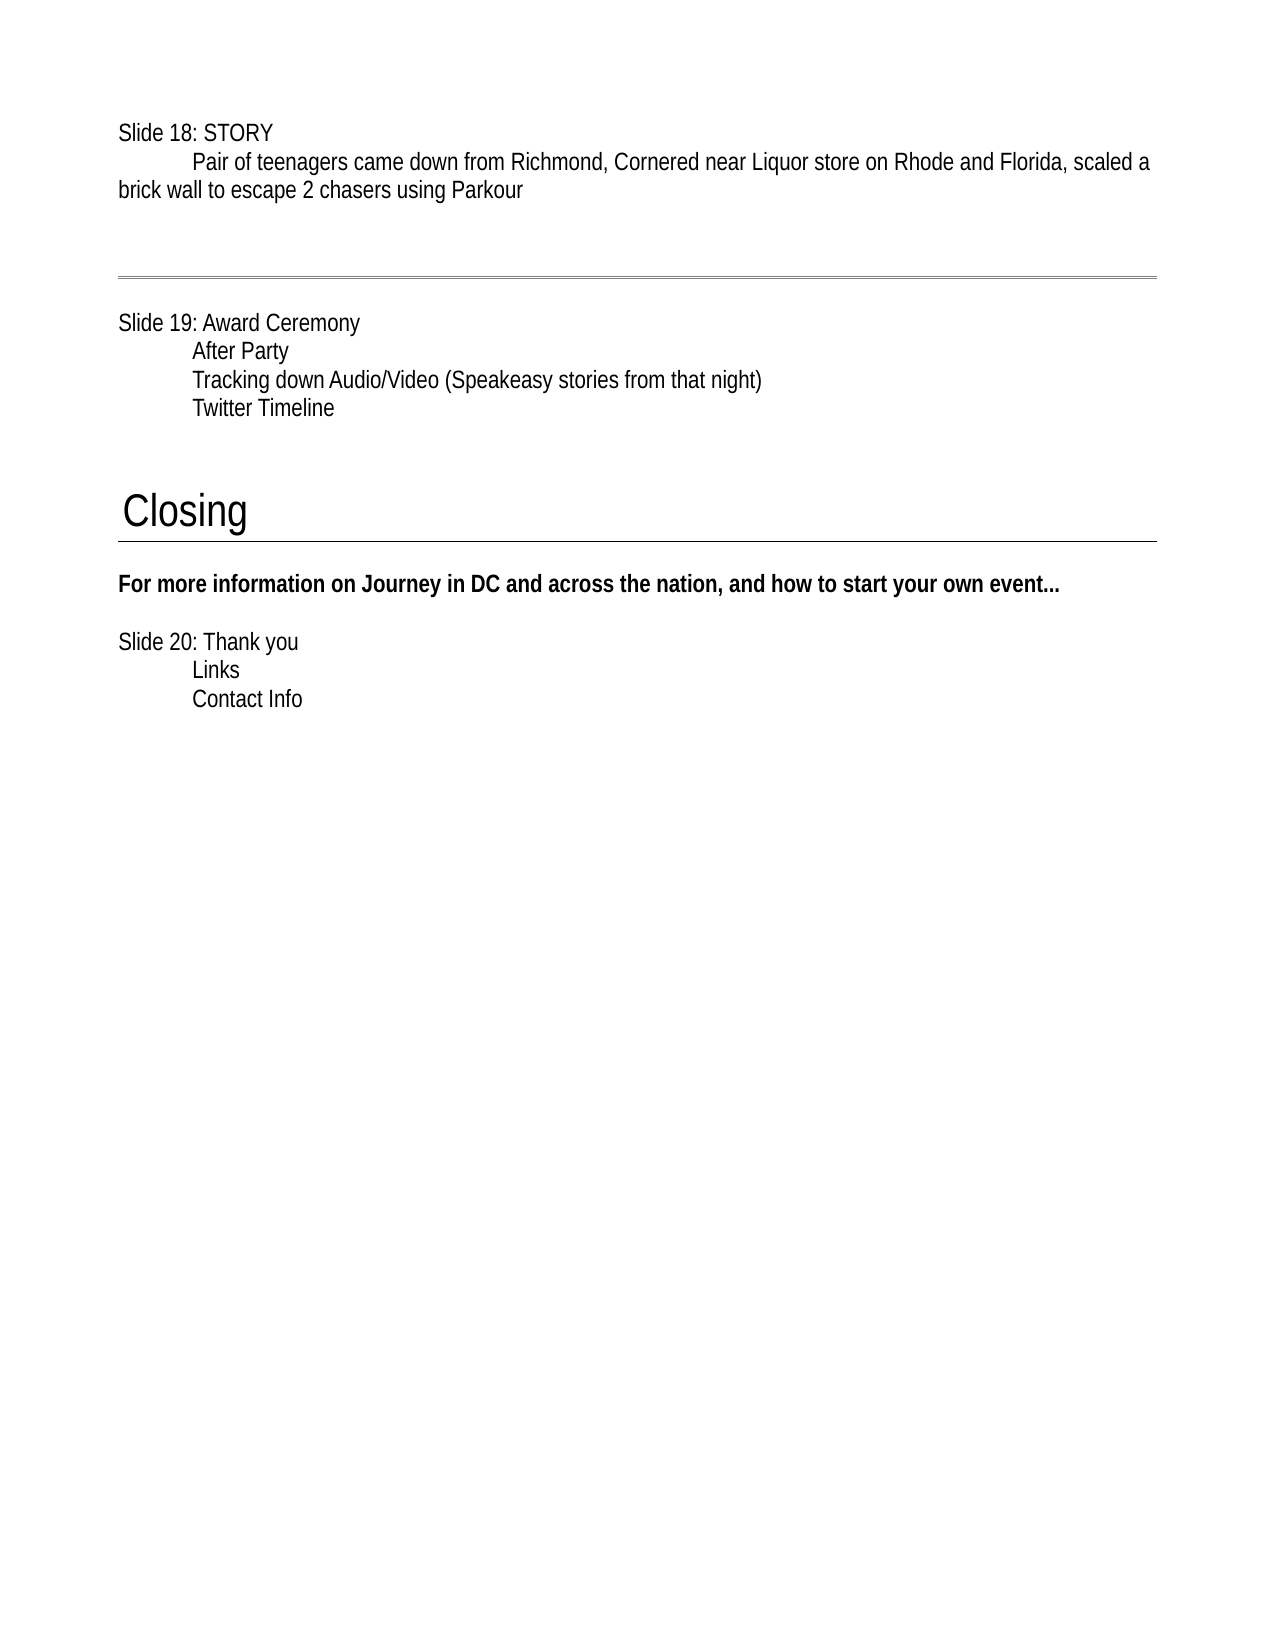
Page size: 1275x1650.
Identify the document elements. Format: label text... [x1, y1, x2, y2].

text Tracking down Audio/Video (Speakeasy stories from that night) [118, 365, 1157, 393]
text Contact Info [118, 684, 1157, 713]
text Slide 20: Thank you [118, 627, 1157, 655]
text For more information on Journey in DC and across the nation, and how to start your own event... [118, 569, 1157, 598]
text Slide 19: Award Ceremony [118, 307, 1157, 336]
text Closing [118, 479, 1157, 541]
text Twitter Timeline [118, 393, 1157, 422]
text After Party [118, 336, 1157, 365]
text Pair of teenagers came down from Richmond, Cornered near Liquor store on Rhode and Florida, scaled a brick wall to escape 2 chasers using Parkour [118, 147, 1157, 204]
text Links [118, 655, 1157, 684]
text Slide 18: STORY [118, 118, 1157, 147]
